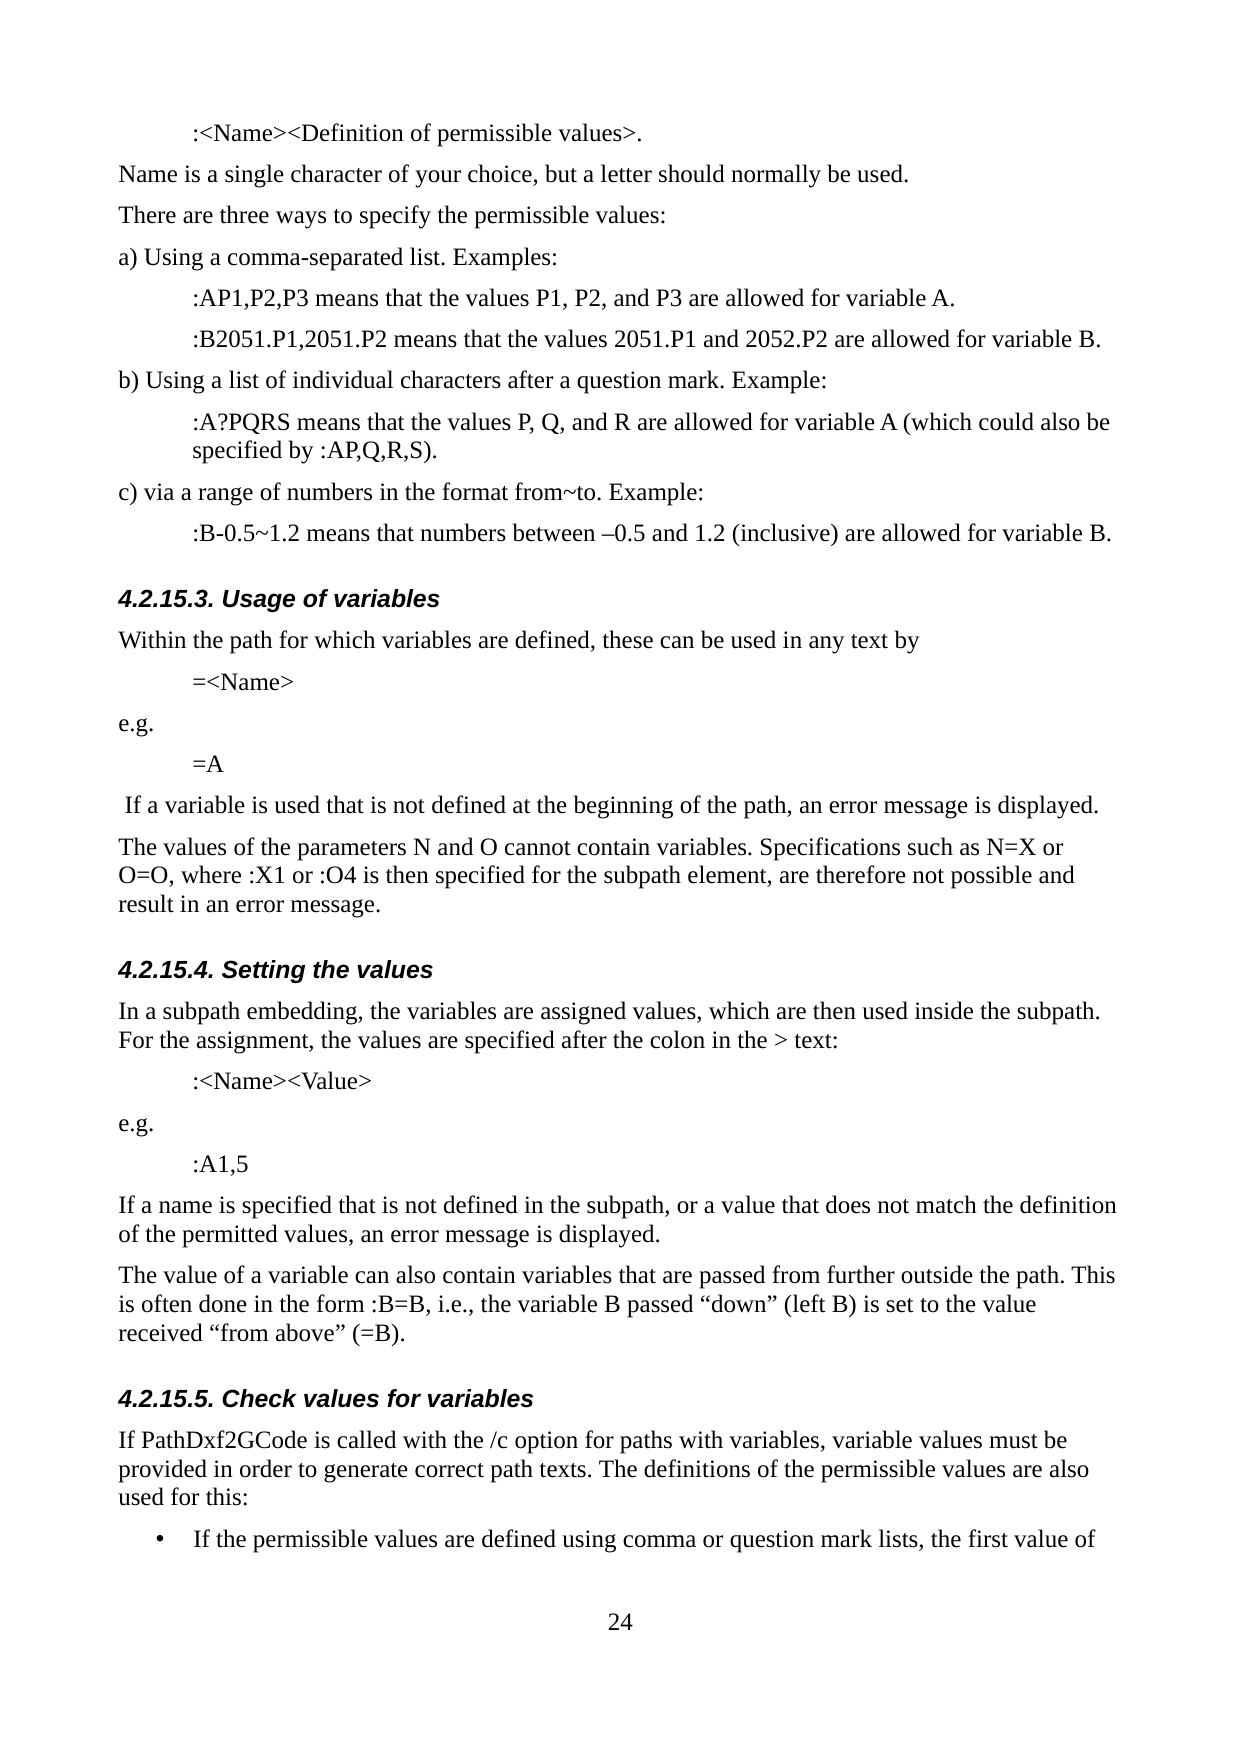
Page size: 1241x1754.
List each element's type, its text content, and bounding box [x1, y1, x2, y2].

text :A?PQRS means that the values P, Q, and R are allowed for variable A (which could also be specified by :AP,Q,R,S). [192, 407, 1122, 464]
text If PathDxf2GCode is called with the /c option for paths with variables, variable values must be provided in order to generate correct path texts. The definitions of the permissible values are also used for this: [118, 1425, 1122, 1511]
subtitle 4.2.15.5. Check values for variables [118, 1384, 1122, 1412]
text e.g. [118, 708, 1122, 737]
text :A1,5 [192, 1149, 1122, 1178]
text =<Name> [192, 667, 1122, 695]
text :B-0.5~1.2 means that numbers between –0.5 and 1.2 (inclusive) are allowed for variable B. [192, 518, 1122, 547]
subtitle 4.2.15.4. Setting the values [118, 955, 1122, 984]
text There are three ways to specify the permissible values: [118, 201, 1122, 229]
list If the permissible values are defined using comma or question mark lists, the first value of [156, 1524, 1122, 1552]
text If a name is specified that is not defined in the subpath, or a value that does not match the definition of the permitted values, an error message is displayed. [118, 1190, 1122, 1248]
text In a subpath embedding, the variables are assigned values, which are then used inside the subpath. For the assignment, the values are specified after the colon in the > text: [118, 996, 1122, 1054]
text Name is a single character of your choice, but a letter should normally be used. [118, 159, 1122, 188]
text :AP1,P2,P3 means that the values P1, P2, and P3 are allowed for variable A. [192, 283, 1122, 312]
text c) via a range of numbers in the format from~to. Example: [118, 477, 1122, 506]
text :<Name><Value> [192, 1066, 1122, 1095]
text a) Using a comma-separated list. Examples: [118, 242, 1122, 271]
text The values of the parameters N and O cannot contain variables. Specifications such as N=X or O=O, where :X1 or :O4 is then specified for the subpath element, are therefore not possible and result in an error message. [118, 832, 1122, 918]
subtitle 4.2.15.3. Usage of variables [118, 584, 1122, 613]
text b) Using a list of individual characters after a question mark. Example: [118, 366, 1122, 394]
text :B2051.P1,2051.P2 means that the values 2051.P1 and 2052.P2 are allowed for variable B. [192, 324, 1122, 353]
text Within the path for which variables are defined, these can be used in any text by [118, 625, 1122, 654]
text The value of a variable can also contain variables that are passed from further outside the path. This is often done in the form :B=B, i.e., the variable B passed “down” (left B) is set to the value received “from above” (=B). [118, 1260, 1122, 1346]
text =A [192, 749, 1122, 778]
text e.g. [118, 1108, 1122, 1136]
text :<Name><Definition of permissible values>. [192, 118, 1122, 147]
text If a variable is used that is not defined at the beginning of the path, an error message is displayed. [118, 790, 1122, 819]
